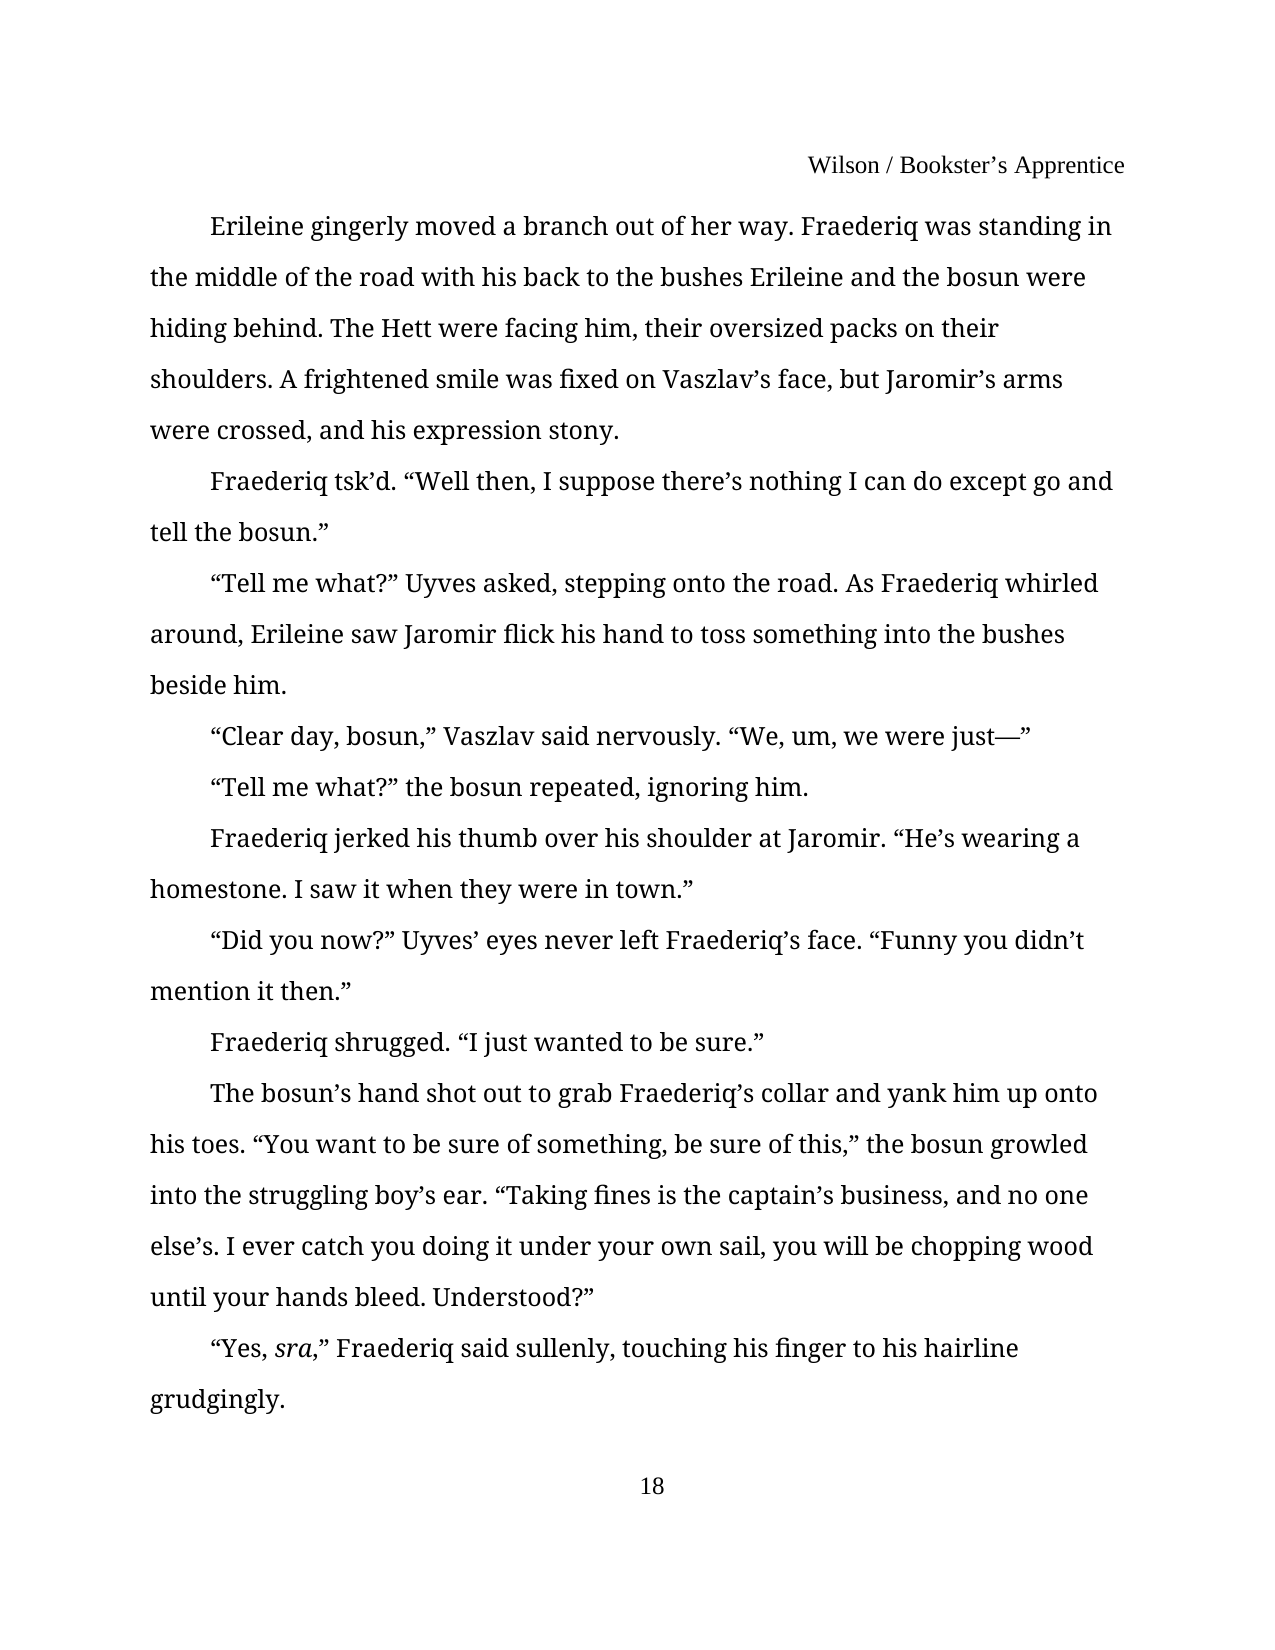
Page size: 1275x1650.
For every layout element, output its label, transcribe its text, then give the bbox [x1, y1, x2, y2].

text “Yes, sra,” Fraederiq said sullenly, touching his finger to his hairline grudgingly. [150, 1331, 1125, 1416]
text “Tell me what?” the bosun repeated, ignoring him. [150, 770, 1125, 804]
text Fraederiq jerked his thumb over his shoulder at Jaromir. “He’s wearing a homestone. I saw it when they were in town.” [150, 821, 1125, 906]
text Fraederiq shrugged. “I just wanted to be sure.” [150, 1025, 1125, 1059]
text Erileine gingerly moved a branch out of her way. Fraederiq was standing in the middle of the road with his back to the bushes Erileine and the bosun were hiding behind. The Hett were facing him, their oversized packs on their shoulders. A frightened smile was fixed on Vaszlav’s face, but Jaromir’s arms were crossed, and his expression stony. [150, 208, 1125, 446]
text “Did you now?” Uyves’ eyes never left Fraederiq’s face. “Funny you didn’t mention it then.” [150, 923, 1125, 1008]
text Fraederiq tsk’d. “Well then, I suppose there’s nothing I can do except go and tell the bosun.” [150, 463, 1125, 548]
text “Clear day, bosun,” Vaszlav said nervously. “We, um, we were just—” [150, 719, 1125, 753]
text “Tell me what?” Uyves asked, stepping onto the road. As Fraederiq whirled around, Erileine saw Jaromir flick his hand to toss something into the bushes beside him. [150, 566, 1125, 702]
text The bosun’s hand shot out to grab Fraederiq’s collar and yank him up onto his toes. “You want to be sure of something, be sure of this,” the bosun growled into the struggling boy’s ear. “Taking fines is the captain’s business, and no one else’s. I ever catch you doing it under your own sail, you will be chopping wood until your hands bleed. Understood?” [150, 1076, 1125, 1314]
